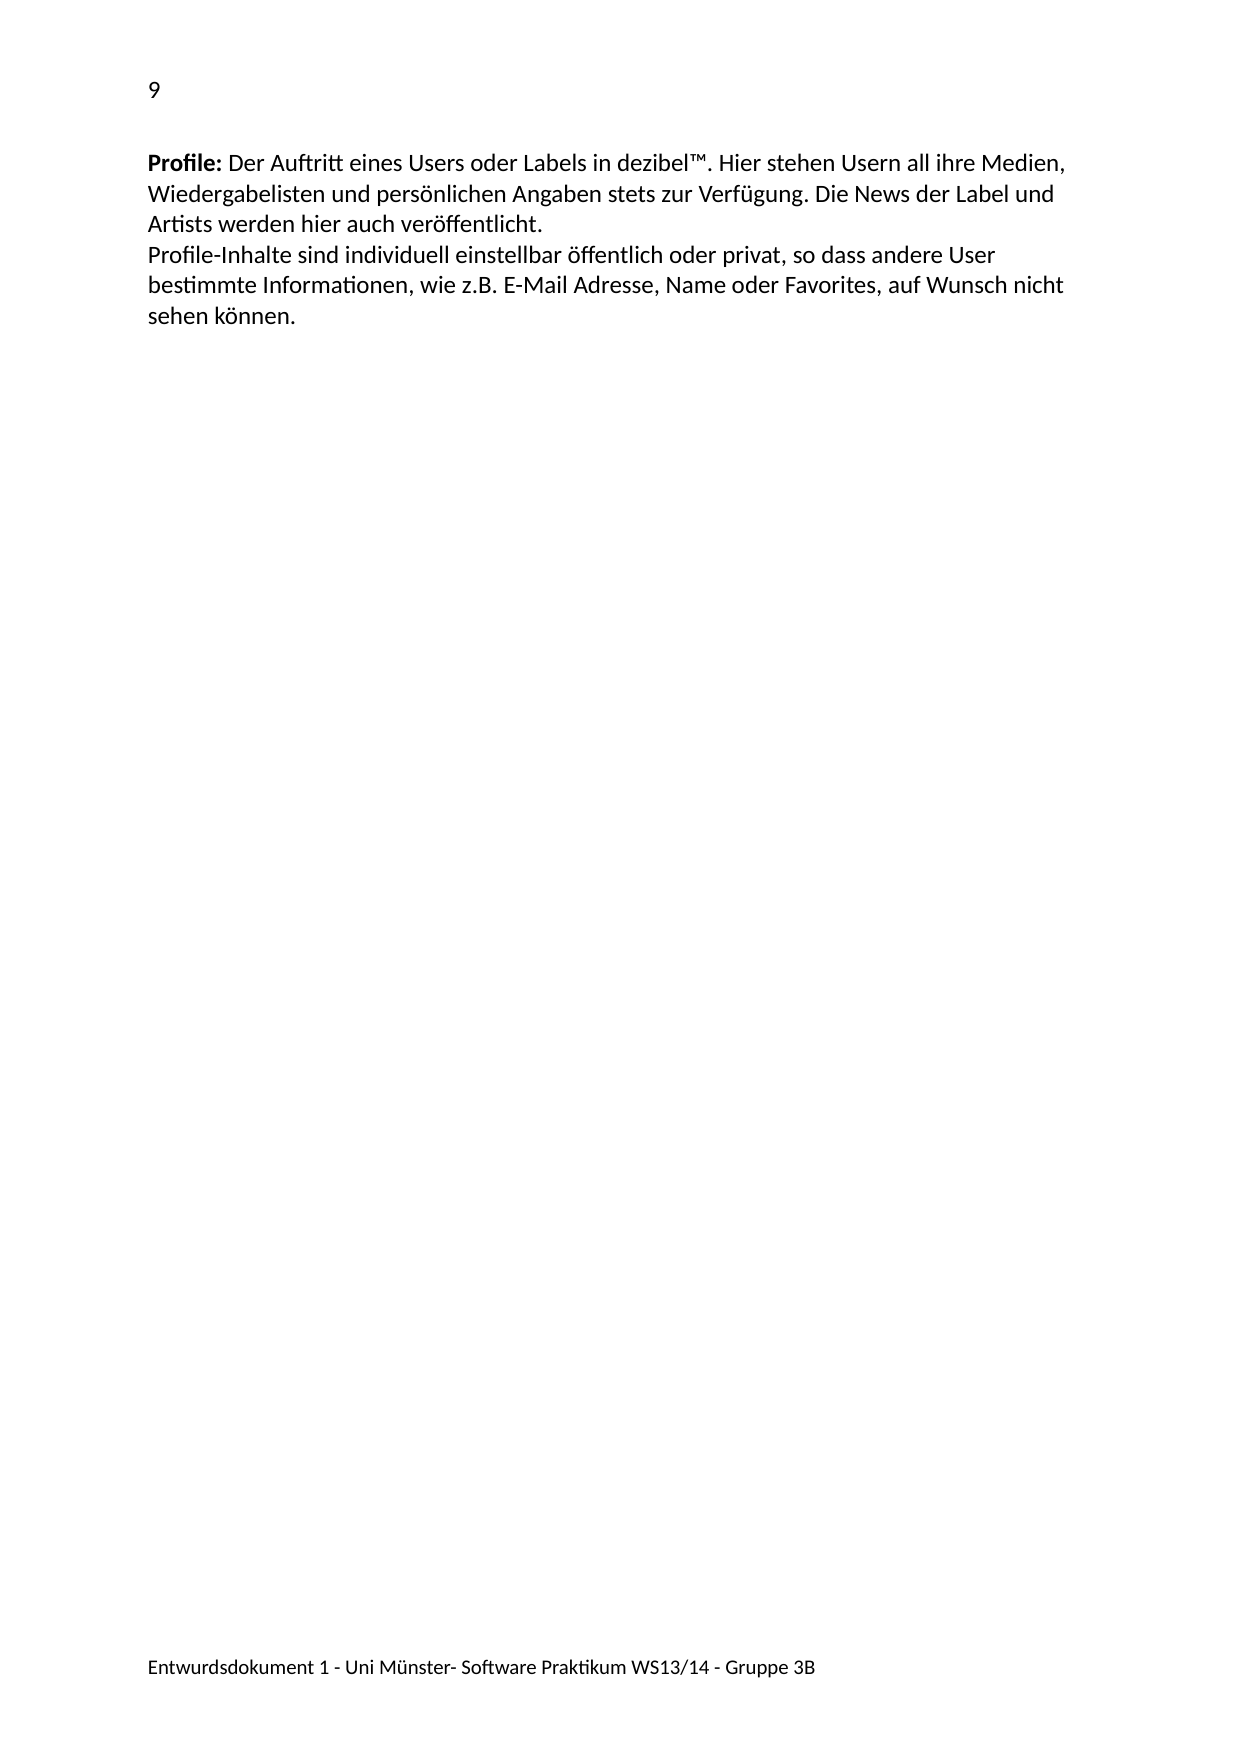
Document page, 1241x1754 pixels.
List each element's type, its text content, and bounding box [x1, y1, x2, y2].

text Profile-Inhalte sind individuell einstellbar öffentlich oder privat, so dass andere User bestimmte Informationen, wie z.B. E-Mail Adresse, Name oder Favorites, auf Wunsch nicht sehen können. [148, 239, 1093, 331]
text Profile: Der Auftritt eines Users oder Labels in dezibel™. Hier stehen Usern all ihre Medien, Wiedergabelisten und persönlichen Angaben stets zur Verfügung. Die News der Label und Artists werden hier auch veröffentlicht. [148, 148, 1093, 239]
